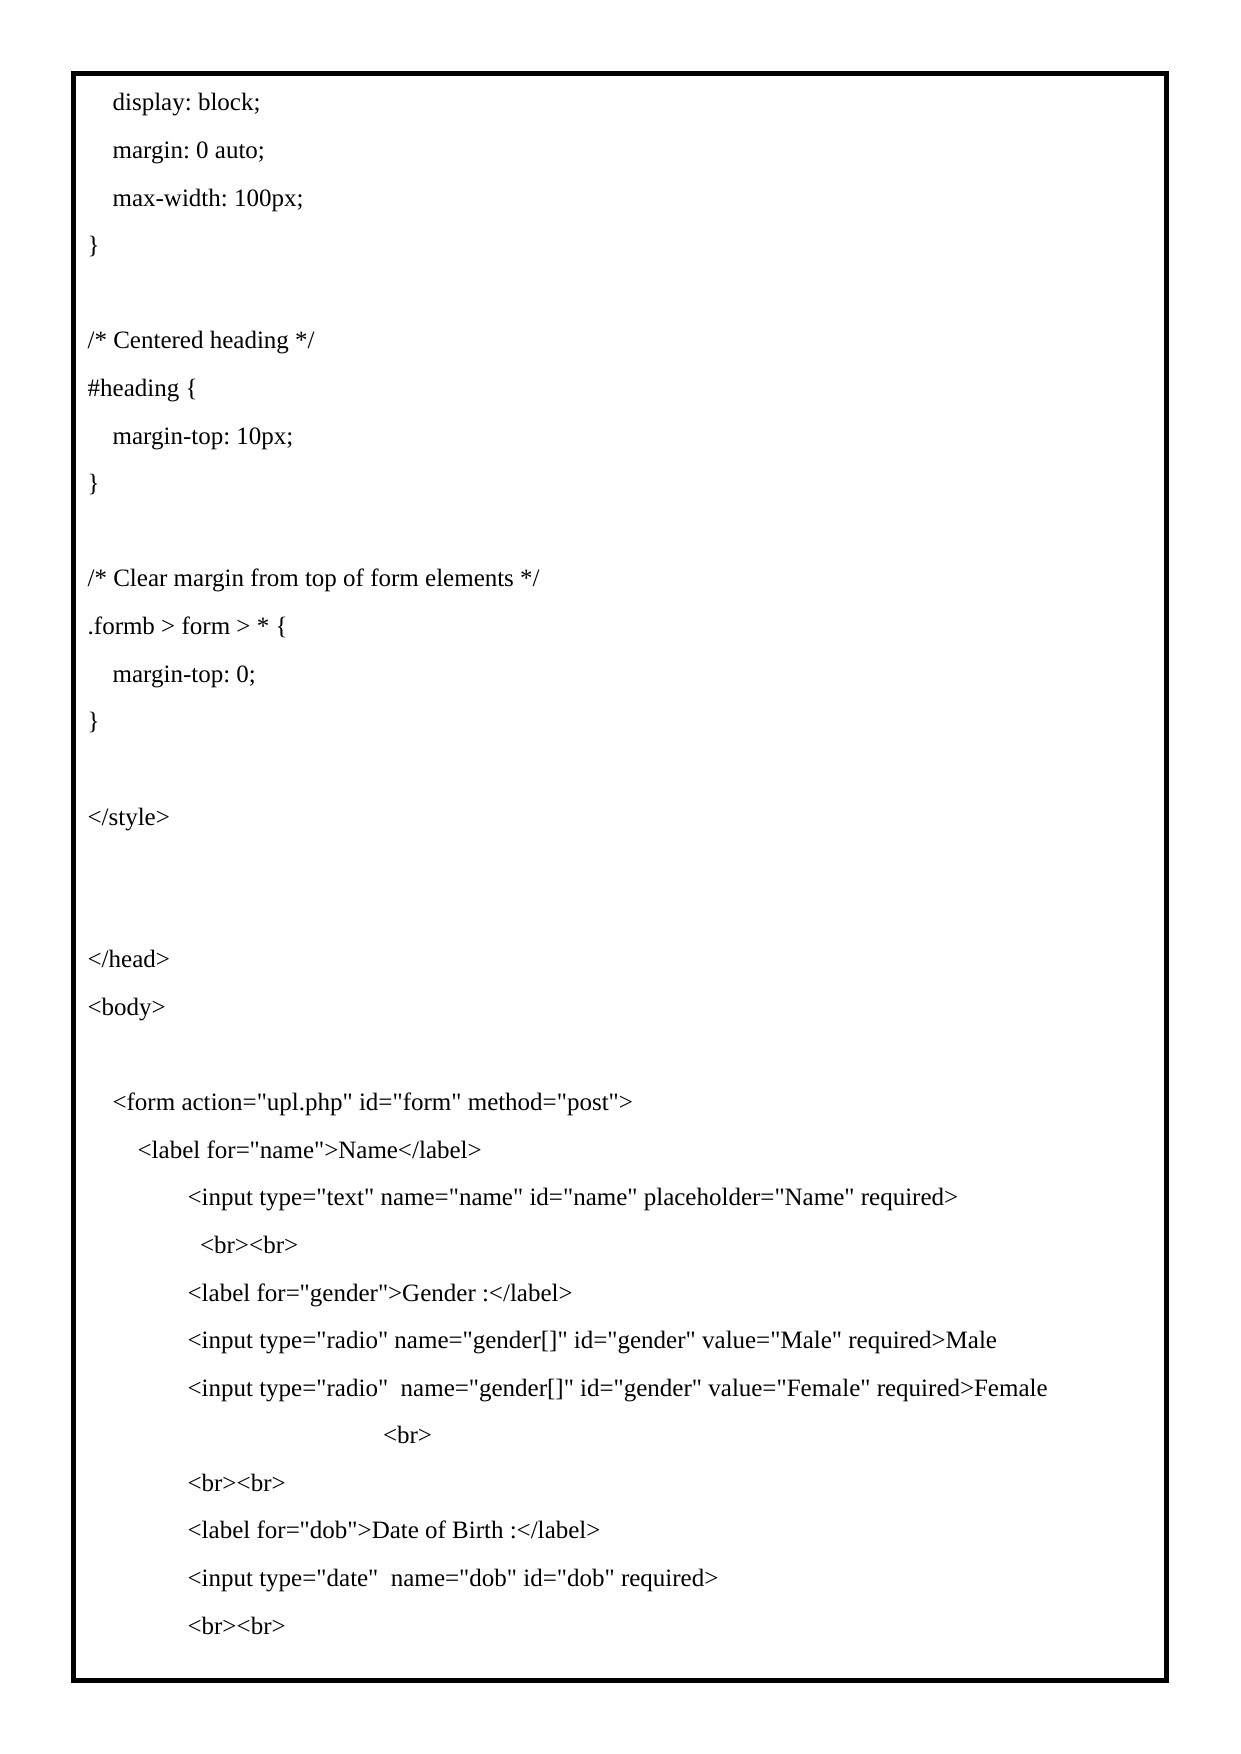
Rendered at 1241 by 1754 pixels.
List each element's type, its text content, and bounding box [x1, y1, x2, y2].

text <label for="name">Name</label> [87, 1135, 1153, 1163]
text /* Clear margin from top of form elements */ [87, 563, 1153, 592]
text <br><br> [87, 1230, 1153, 1259]
text <br> [87, 1420, 1153, 1449]
text <br><br> [87, 1611, 1153, 1639]
text margin-top: 0; [87, 659, 1153, 687]
text } [87, 706, 1153, 735]
text /* Centered heading */ [87, 326, 1153, 354]
text #heading { [87, 373, 1153, 402]
text margin-top: 10px; [87, 421, 1153, 449]
text </style> [87, 802, 1153, 830]
text <br><br> [87, 1468, 1153, 1497]
text margin: 0 auto; [87, 135, 1153, 164]
text display: block; [87, 87, 1153, 116]
text <body> [87, 992, 1153, 1021]
text <input type="text" name="name" id="name" placeholder="Name" required> [87, 1182, 1153, 1211]
text <input type="date" name="dob" id="dob" required> [87, 1563, 1153, 1592]
text } [87, 230, 1153, 259]
text max-width: 100px; [87, 183, 1153, 211]
text <input type="radio" name="gender[]" id="gender" value="Male" required>Male [87, 1325, 1153, 1354]
text <label for="dob">Date of Birth :</label> [87, 1516, 1153, 1544]
text <input type="radio" name="gender[]" id="gender" value="Female" required>Female [87, 1373, 1153, 1402]
text <form action="upl.php" id="form" method="post"> [87, 1087, 1153, 1116]
text </head> [87, 944, 1153, 973]
text .formb > form > * { [87, 611, 1153, 640]
text } [87, 468, 1153, 497]
text <label for="gender">Gender :</label> [87, 1278, 1153, 1306]
